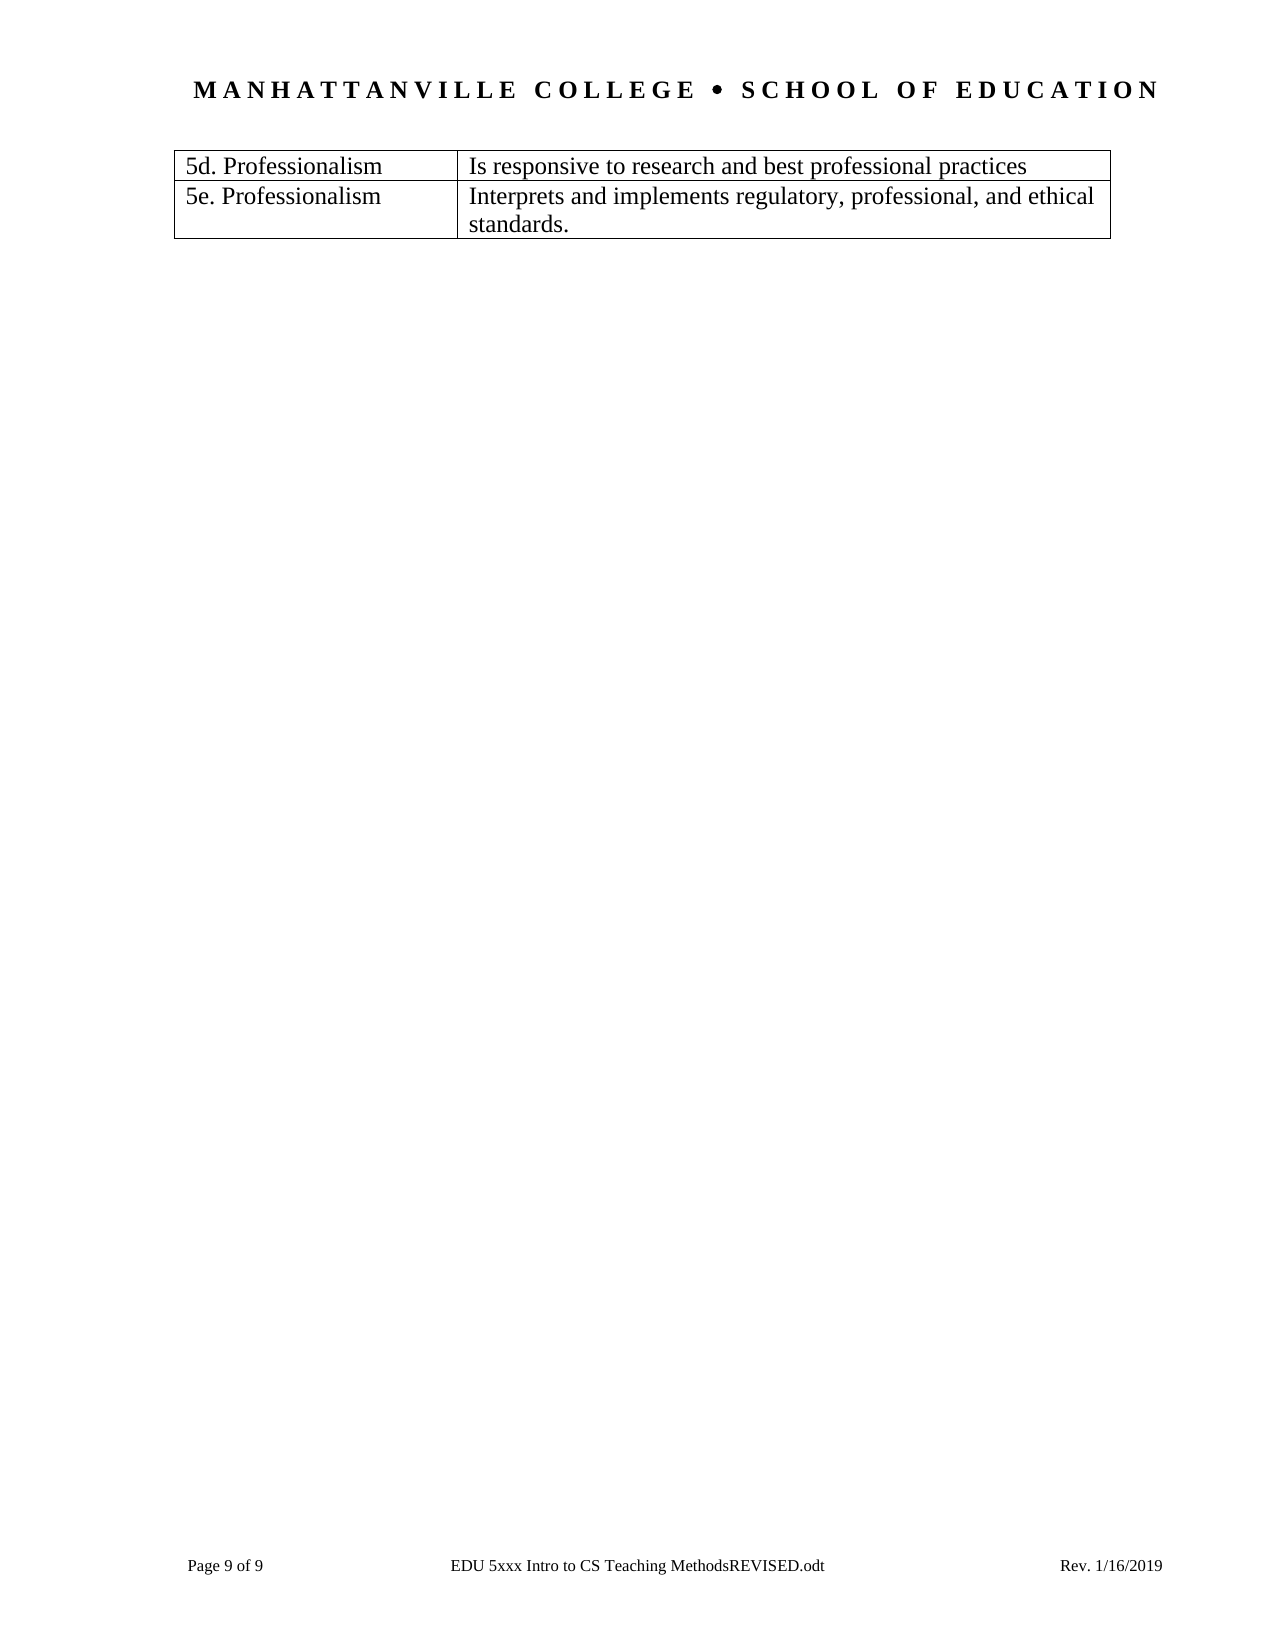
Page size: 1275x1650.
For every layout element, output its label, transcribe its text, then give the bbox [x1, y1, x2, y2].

table_cell Is responsive to research and best professional practices [458, 151, 1110, 180]
table_cell Interprets and implements regulatory, professional, and ethical standards. [458, 181, 1110, 238]
table_cell 5e. Professionalism [175, 181, 457, 238]
table_cell 5d. Professionalism [175, 151, 457, 180]
